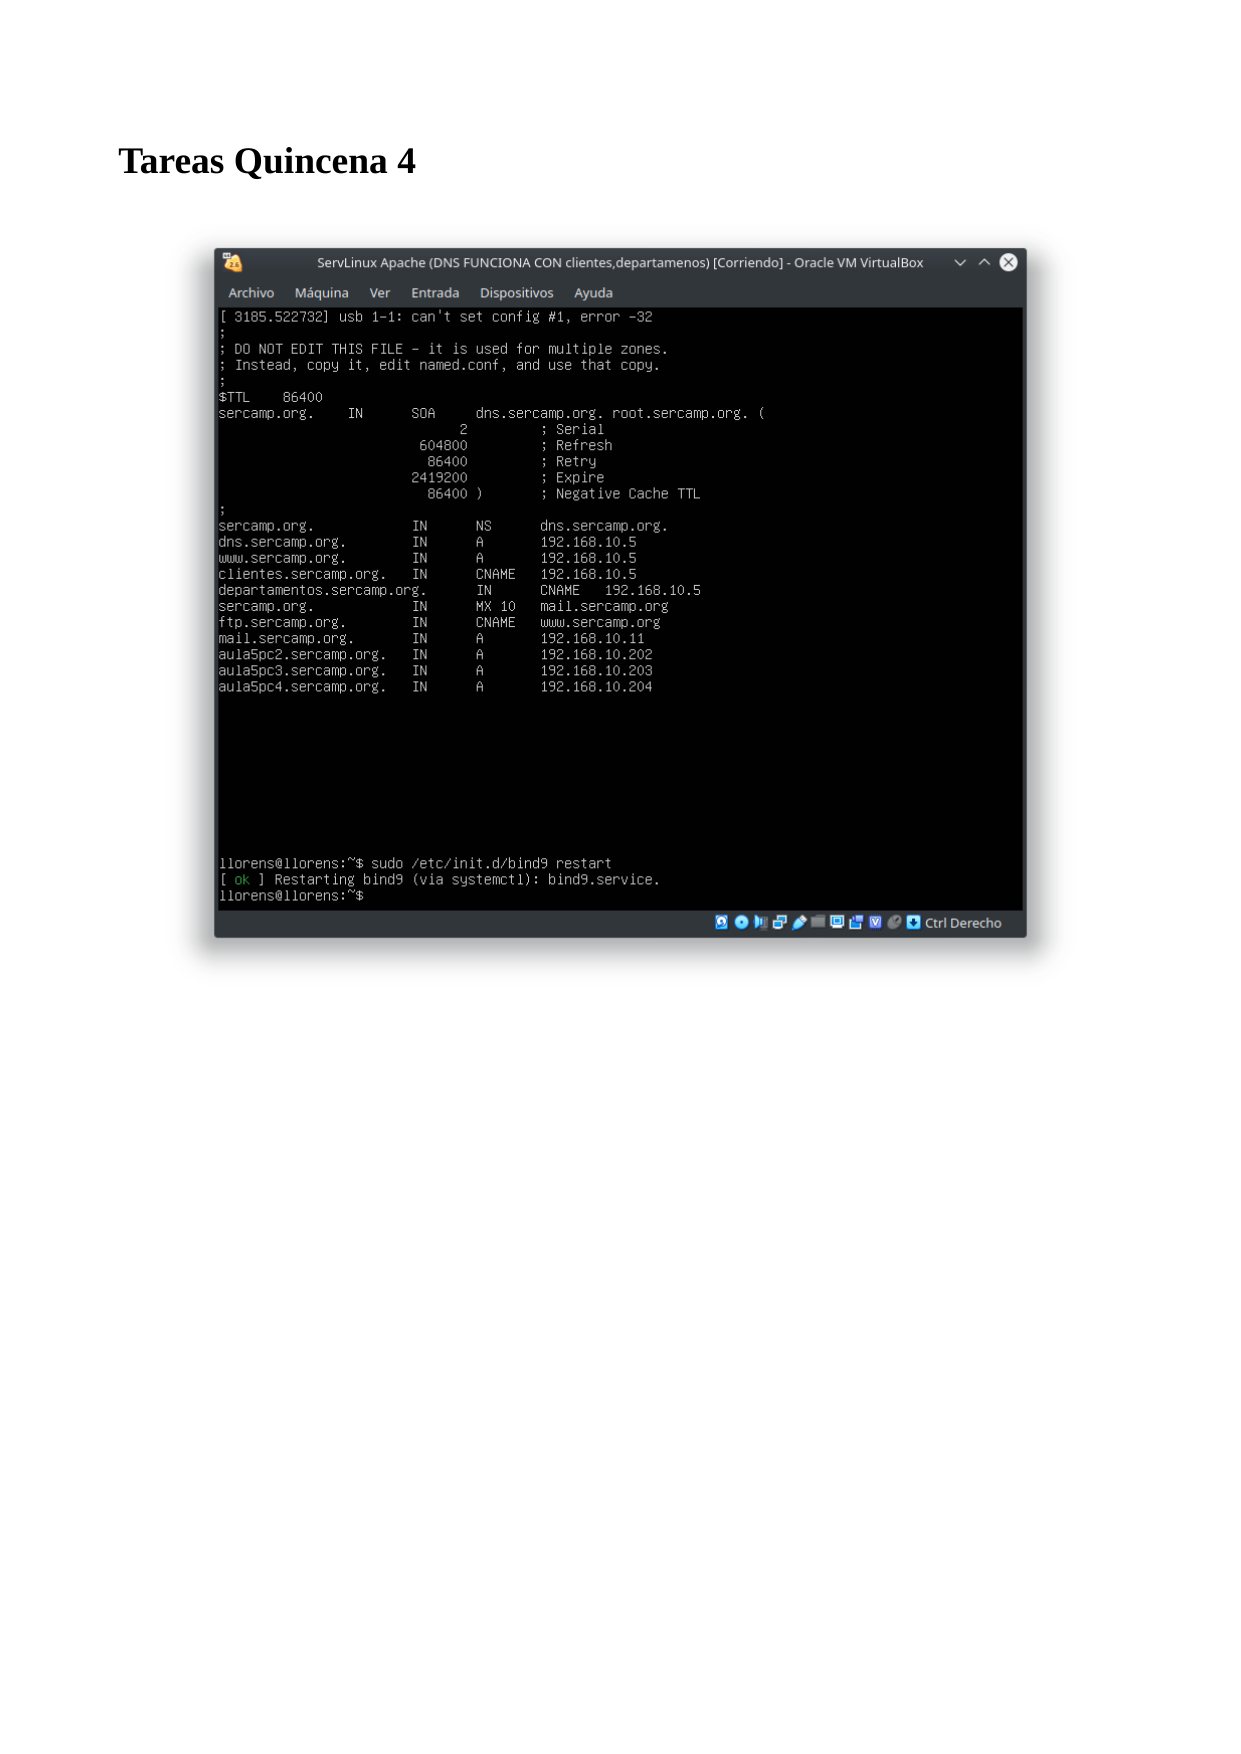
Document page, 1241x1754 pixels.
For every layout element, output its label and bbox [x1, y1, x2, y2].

picture [153, 211, 1088, 999]
